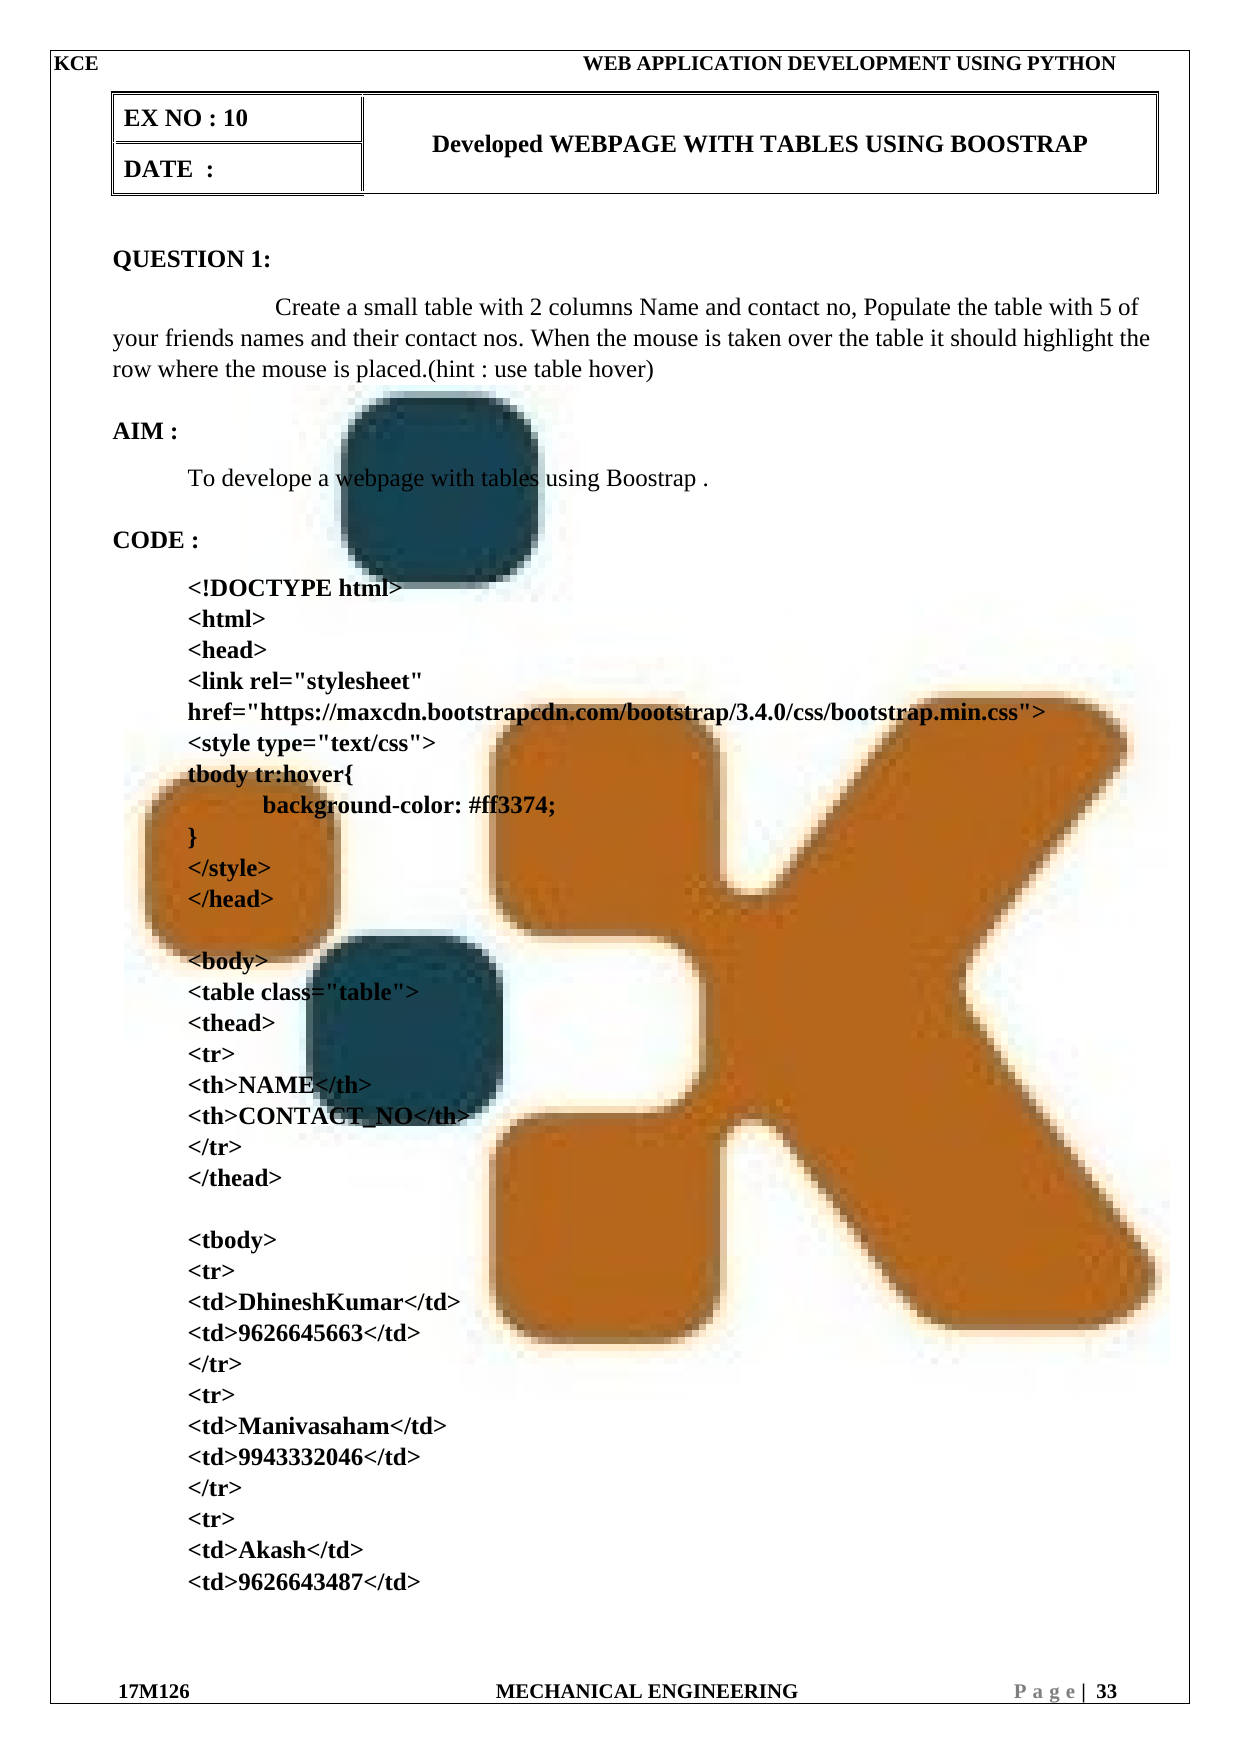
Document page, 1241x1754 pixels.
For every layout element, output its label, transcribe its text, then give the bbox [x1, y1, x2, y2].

text <th>NAME</th> [112, 1070, 1181, 1099]
text <table class="table"> [112, 977, 1181, 1006]
picture [124, 444, 1170, 463]
text <tr> [112, 1504, 1181, 1533]
text Create a small table with 2 columns Name and contact no, Populate the table with 5 of your friends names and their contact nos. When the mouse is taken over the table it should highlight the row where the mouse is placed.(hint : use table hover) [112, 292, 1181, 382]
text href="https://maxcdn.bootstrapcdn.com/bootstrap/3.4.0/css/bootstrap.min.css"> [112, 697, 1181, 726]
text </tr> [112, 1473, 1181, 1502]
picture [124, 492, 1170, 526]
text <!DOCTYPE html> [112, 573, 1181, 602]
text <tr> [112, 1039, 1181, 1068]
text </tr> [112, 1132, 1181, 1161]
text <th>CONTACT_NO</th> [112, 1101, 1181, 1130]
text AIM : [112, 416, 1181, 444]
text <body> [112, 946, 1181, 974]
picture [124, 912, 1170, 946]
text <link rel="stylesheet" [112, 666, 1181, 695]
text </thead> [112, 1163, 1181, 1192]
text <td>DhineshKumar</td> [112, 1287, 1181, 1316]
text To develope a webpage with tables using Boostrap . [112, 463, 1181, 492]
text <tbody> [112, 1225, 1181, 1254]
table_header EX NO : 10 [114, 95, 362, 141]
text <td>9626643487</td> [112, 1567, 1181, 1595]
picture [124, 1192, 1170, 1225]
text tbody tr:hover{ [112, 759, 1181, 788]
text </head> [112, 884, 1181, 912]
text QUESTION 1: [112, 244, 1181, 273]
text } [112, 822, 1181, 850]
text <td>9943332046</td> [112, 1442, 1181, 1471]
picture [124, 554, 1170, 573]
text </style> [112, 853, 1181, 881]
table_header Developed WEBPAGE WITH TABLES USING BOOSTRAP [362, 95, 1156, 193]
text <tr> [112, 1380, 1181, 1409]
text background-color: #ff3374; [112, 791, 1181, 819]
text <td>9626645663</td> [112, 1318, 1181, 1347]
text <td>Manivasaham</td> [112, 1411, 1181, 1440]
text </tr> [112, 1349, 1181, 1378]
text <tr> [112, 1256, 1181, 1285]
picture [124, 385, 1170, 416]
table_cell DATE : [114, 141, 362, 193]
text <thead> [112, 1008, 1181, 1037]
text <td>Akash</td> [112, 1536, 1181, 1564]
text <html> [112, 604, 1181, 633]
text <style type="text/css"> [112, 728, 1181, 757]
text <head> [112, 635, 1181, 664]
text CODE : [112, 526, 1181, 554]
